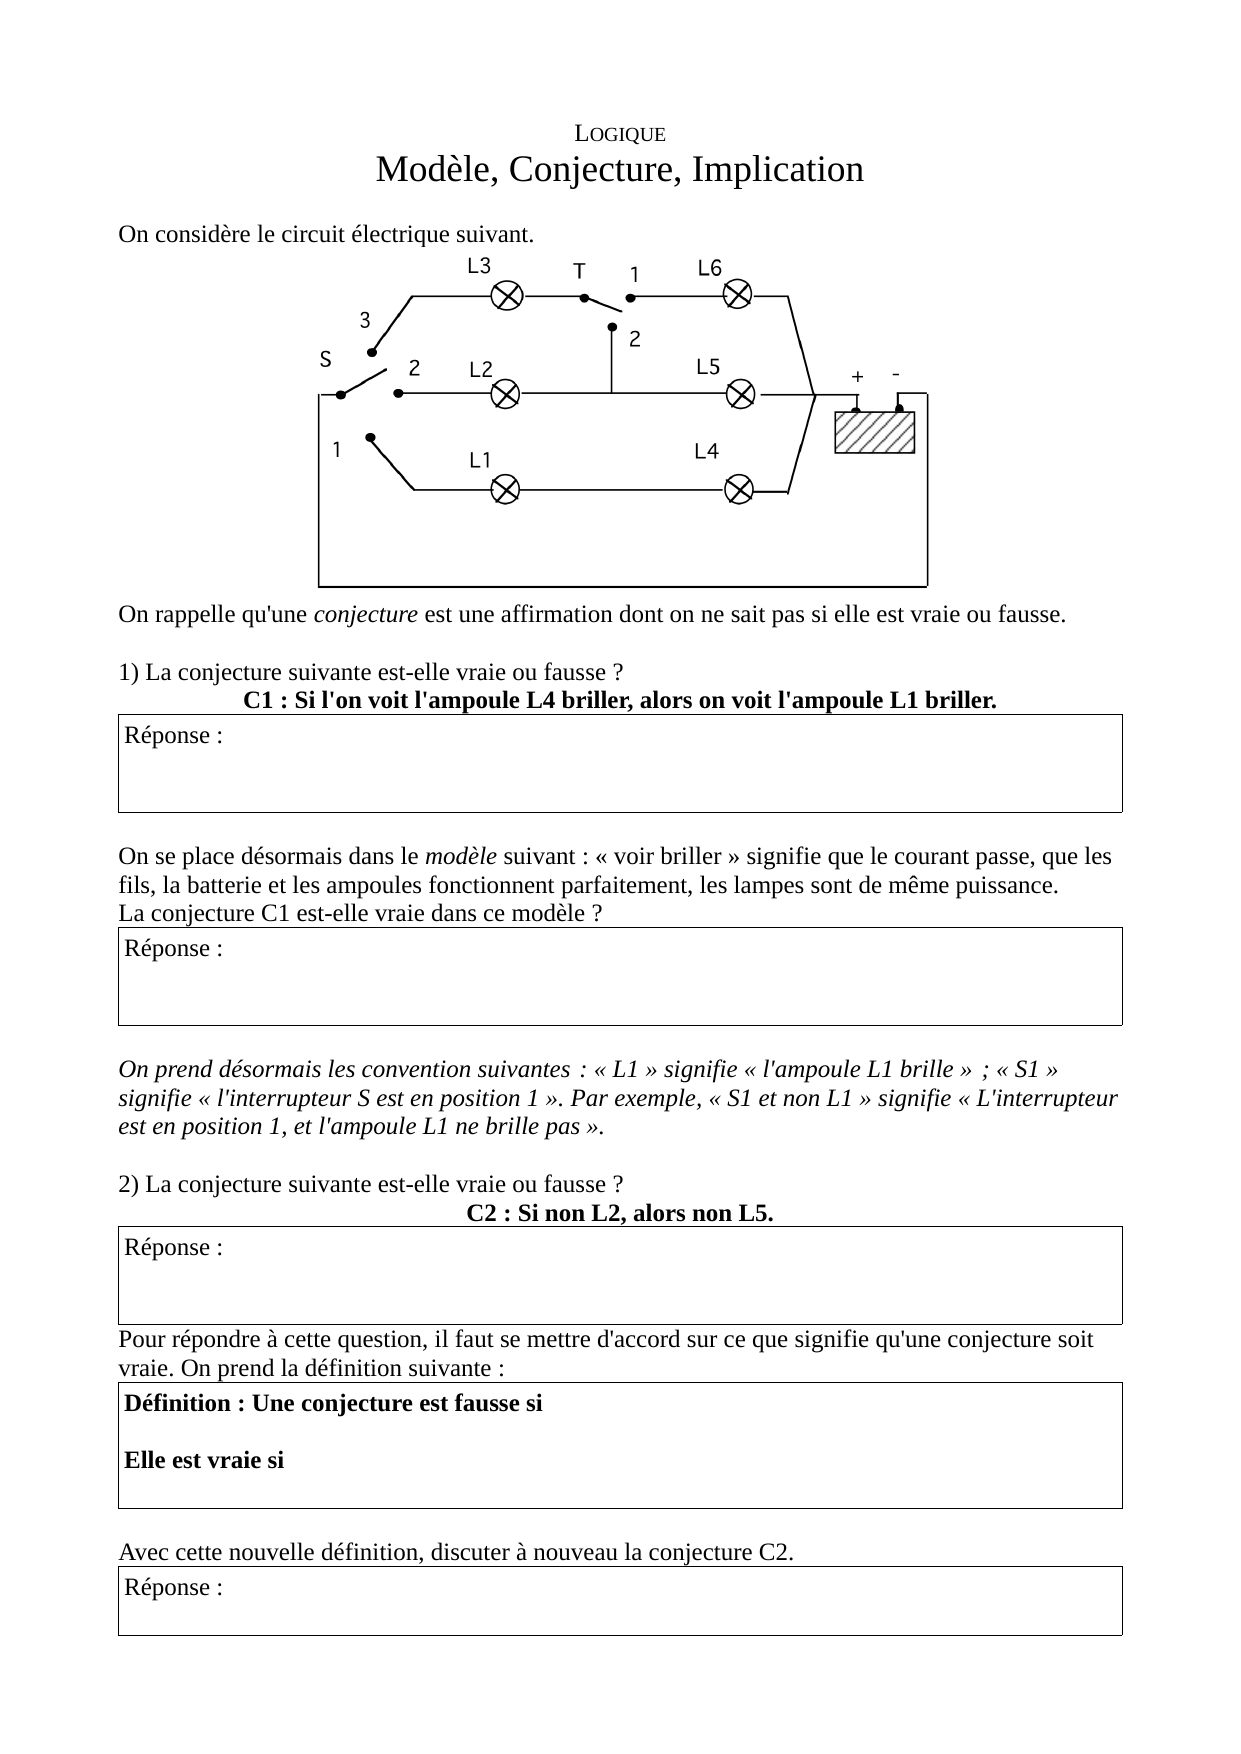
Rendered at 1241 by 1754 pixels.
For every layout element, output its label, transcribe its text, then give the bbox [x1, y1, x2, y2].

text On rappelle qu'une conjecture est une affirmation dont on ne sait pas si elle est vraie ou fausse. [118, 247, 1122, 628]
picture [302, 247, 939, 600]
table_header Réponse : [119, 715, 1122, 812]
text C2 : Si non L2, alors non L5. [118, 1198, 1122, 1226]
text Logique [118, 118, 1122, 147]
text 2) La conjecture suivante est-elle vraie ou fausse ? [118, 1169, 1122, 1198]
text On prend désormais les convention suivantes : « L1 » signifie « l'ampoule L1 brille » ; « S1 » signifie « l'interrupteur S est en position 1 ». Par exemple, « S1 et non L1 » signifie « L'interrupteur est en position 1, et l'ampoule L1 ne brille pas ». [118, 1054, 1122, 1140]
table_header Réponse : [119, 1567, 1122, 1635]
text Modèle, Conjecture, Implication [118, 147, 1122, 190]
text 1) La conjecture suivante est-elle vraie ou fausse ? [118, 657, 1122, 686]
text On se place désormais dans le modèle suivant : « voir briller » signifie que le courant passe, que les fils, la batterie et les ampoules fonctionnent parfaitement, les lampes sont de même puissance. [118, 841, 1122, 898]
text On considère le circuit électrique suivant. [118, 219, 1122, 247]
text C1 : Si l'on voit l'ampoule L4 briller, alors on voit l'ampoule L1 briller. [118, 686, 1122, 714]
text La conjecture C1 est-elle vraie dans ce modèle ? [118, 898, 1122, 927]
text Avec cette nouvelle définition, discuter à nouveau la conjecture C2. [118, 1537, 1122, 1566]
text Pour répondre à cette question, il faut se mettre d'accord sur ce que signifie qu'une conjecture soit vraie. On prend la définition suivante : [118, 1325, 1122, 1382]
table_header Définition : Une conjecture est fausse si Elle est vraie si [119, 1383, 1122, 1508]
table_header Réponse : [119, 928, 1122, 1025]
table_header Réponse : [119, 1227, 1122, 1324]
